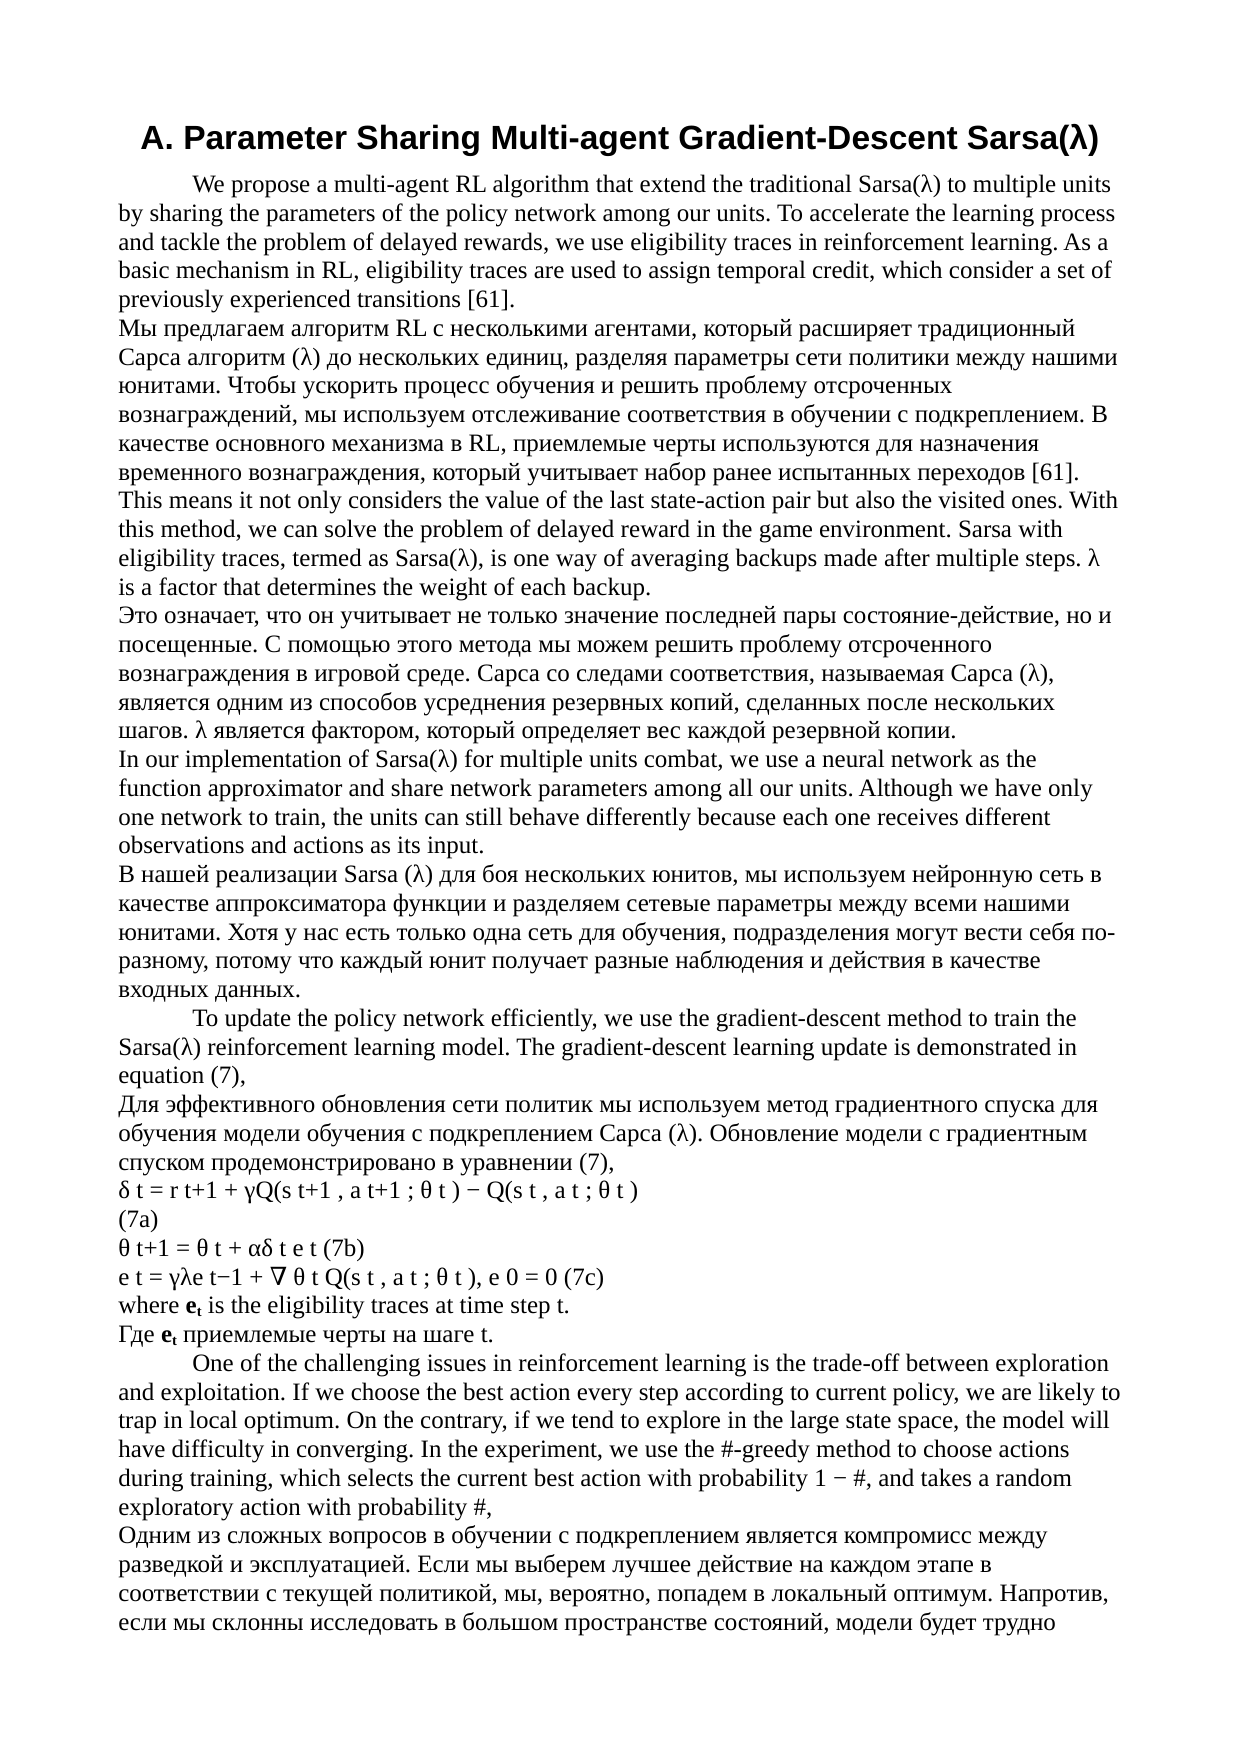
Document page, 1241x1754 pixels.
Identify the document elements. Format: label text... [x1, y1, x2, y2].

text One of the challenging issues in reinforcement learning is the trade-off between exploration and exploitation. If we choose the best action every step according to current policy, we are likely to trap in local optimum. On the contrary, if we tend to explore in the large state space, the model will have difficulty in converging. In the experiment, we use the #-greedy method to choose actions during training, which selects the current best action with probability 1 − #, and takes a random exploratory action with probability #, [118, 1348, 1122, 1521]
text Для эффективного обновления сети политик мы используем метод градиентного спуска для обучения модели обучения с подкреплением Сарса (λ). Обновление модели с градиентным спуском продемонстрировано в уравнении (7), [118, 1089, 1122, 1176]
text This means it not only considers the value of the last state-action pair but also the visited ones. With this method, we can solve the problem of delayed reward in the game environment. Sarsa with eligibility traces, termed as Sarsa(λ), is one way of averaging backups made after multiple steps. λ is a factor that determines the weight of each backup. [118, 486, 1122, 601]
text To update the policy network efficiently, we use the gradient-descent method to train the Sarsa(λ) reinforcement learning model. The gradient-descent learning update is demonstrated in equation (7), [118, 1003, 1122, 1089]
text (7a) [118, 1204, 1122, 1233]
text e t = γλe t−1 + ∇ θ t Q(s t , a t ; θ t ), e 0 = 0 (7c) [118, 1262, 1122, 1291]
text Это означает, что он учитывает не только значение последней пары состояние-действие, но и посещенные. С помощью этого метода мы можем решить проблему отсроченного вознаграждения в игровой среде. Сарса со следами соответствия, называемая Сарса (λ), является одним из способов усреднения резервных копий, сделанных после нескольких шагов. λ является фактором, который определяет вес каждой резервной копии. [118, 601, 1122, 744]
subtitle A. Parameter Sharing Multi-agent Gradient-Descent Sarsa(λ) [118, 118, 1122, 157]
text where et is the eligibility traces at time step t. [118, 1291, 1122, 1319]
text Где et приемлемые черты на шаге t. [118, 1319, 1122, 1348]
text We propose a multi-agent RL algorithm that extend the traditional Sarsa(λ) to multiple units by sharing the parameters of the policy network among our units. To accelerate the learning process and tackle the problem of delayed rewards, we use eligibility traces in reinforcement learning. As a basic mechanism in RL, eligibility traces are used to assign temporal credit, which consider a set of previously experienced transitions [61]. [118, 169, 1122, 313]
text Мы предлагаем алгоритм RL с несколькими агентами, который расширяет традиционный Сарса алгоритм (λ) до нескольких единиц, разделяя параметры сети политики между нашими юнитами. Чтобы ускорить процесс обучения и решить проблему отсроченных вознаграждений, мы используем отслеживание соответствия в обучении с подкреплением. В качестве основного механизма в RL, приемлемые черты используются для назначения временного вознаграждения, который учитывает набор ранее испытанных переходов [61]. [118, 313, 1122, 486]
text Одним из сложных вопросов в обучении с подкреплением является компромисс между разведкой и эксплуатацией. Если мы выберем лучшее действие на каждом этапе в соответствии с текущей политикой, мы, вероятно, попадем в локальный оптимум. Напротив, если мы склонны исследовать в большом пространстве состояний, модели будет трудно [118, 1521, 1122, 1636]
text δ t = r t+1 + γQ(s t+1 , a t+1 ; θ t ) − Q(s t , a t ; θ t ) [118, 1176, 1122, 1204]
text In our implementation of Sarsa(λ) for multiple units combat, we use a neural network as the function approximator and share network parameters among all our units. Although we have only one network to train, the units can still behave differently because each one receives different observations and actions as its input. [118, 744, 1122, 859]
text В нашей реализации Sarsa (λ) для боя нескольких юнитов, мы используем нейронную сеть в качестве аппроксиматора функции и разделяем сетевые параметры между всеми нашими юнитами. Хотя у нас есть только одна сеть для обучения, подразделения могут вести себя по-разному, потому что каждый юнит получает разные наблюдения и действия в качестве входных данных. [118, 859, 1122, 1003]
text θ t+1 = θ t + αδ t e t (7b) [118, 1233, 1122, 1262]
